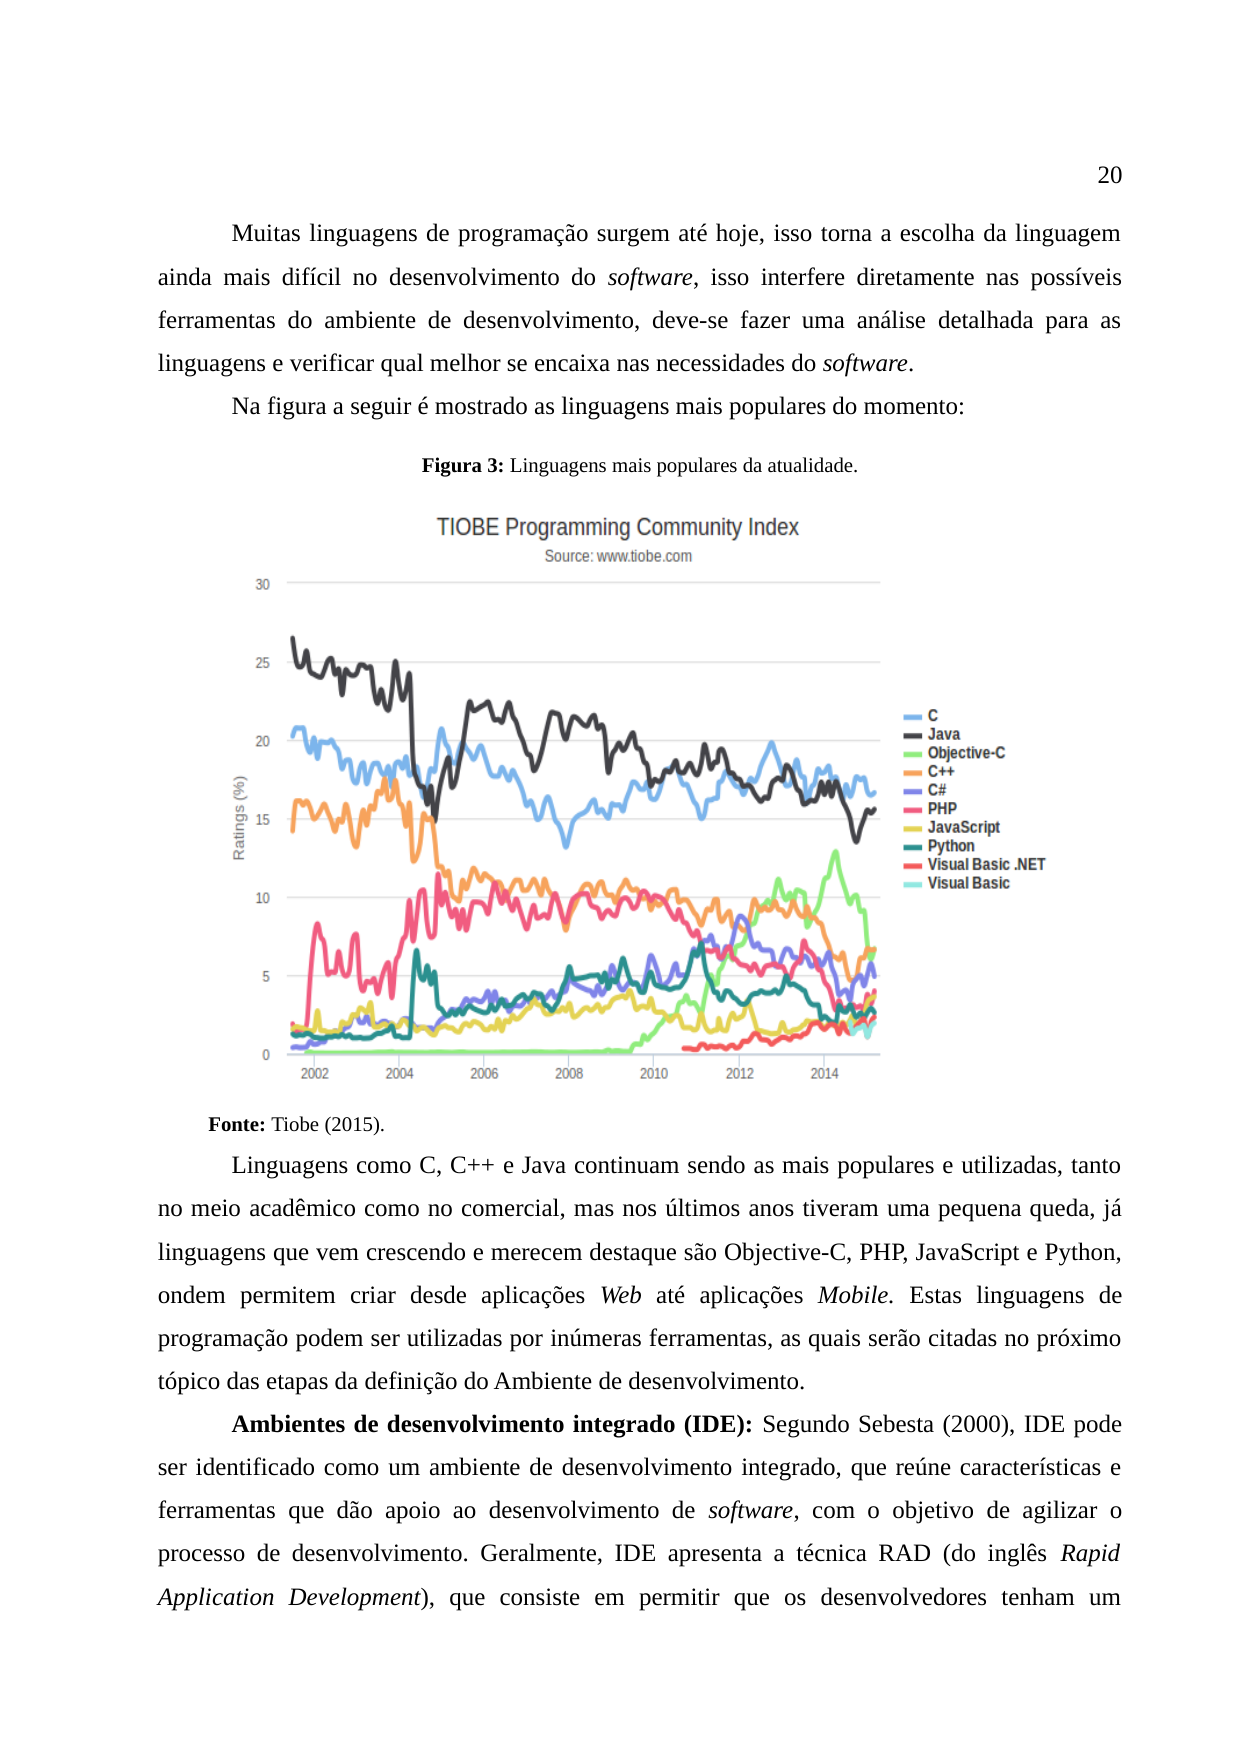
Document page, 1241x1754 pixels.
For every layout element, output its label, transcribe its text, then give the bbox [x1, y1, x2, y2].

text Muitas linguagens de programação surgem até hoje, isso torna a escolha da linguagem ainda mais difícil no desenvolvimento do software, isso interfere diretamente nas possíveis ferramentas do ambiente de desenvolvimento, deve-se fazer uma análise detalhada para as linguagens e verificar qual melhor se encaixa nas necessidades do software. [158, 218, 1122, 377]
text Fonte: Tiobe (2015). [208, 1112, 1072, 1136]
text Linguagens como C, C++ e Java continuam sendo as mais populares e utilizadas, tanto no meio acadêmico como no comercial, mas nos últimos anos tiveram uma pequena queda, já linguagens que vem crescendo e merecem destaque são Objective-C, PHP, JavaScript e Python, ondem permitem criar desde aplicações Web até aplicações Mobile. Estas linguagens de programação podem ser utilizadas por inúmeras ferramentas, as quais serão citadas no próximo tópico das etapas da definição do Ambiente de desenvolvimento. [158, 434, 1122, 1395]
picture [208, 502, 1072, 1112]
text Figura 3: Linguagens mais populares da atualidade. [208, 453, 1072, 477]
text Ambientes de desenvolvimento integrado (IDE): Segundo Sebesta (2000), IDE pode ser identificado como um ambiente de desenvolvimento integrado, que reúne características e ferramentas que dão apoio ao desenvolvimento de software, com o objetivo de agilizar o processo de desenvolvimento. Geralmente, IDE apresenta a técnica RAD (do inglês Rapid Application Development), que consiste em permitir que os desenvolvedores tenham um [158, 1409, 1122, 1610]
text Na figura a seguir é mostrado as linguagens mais populares do momento: [158, 391, 1122, 420]
